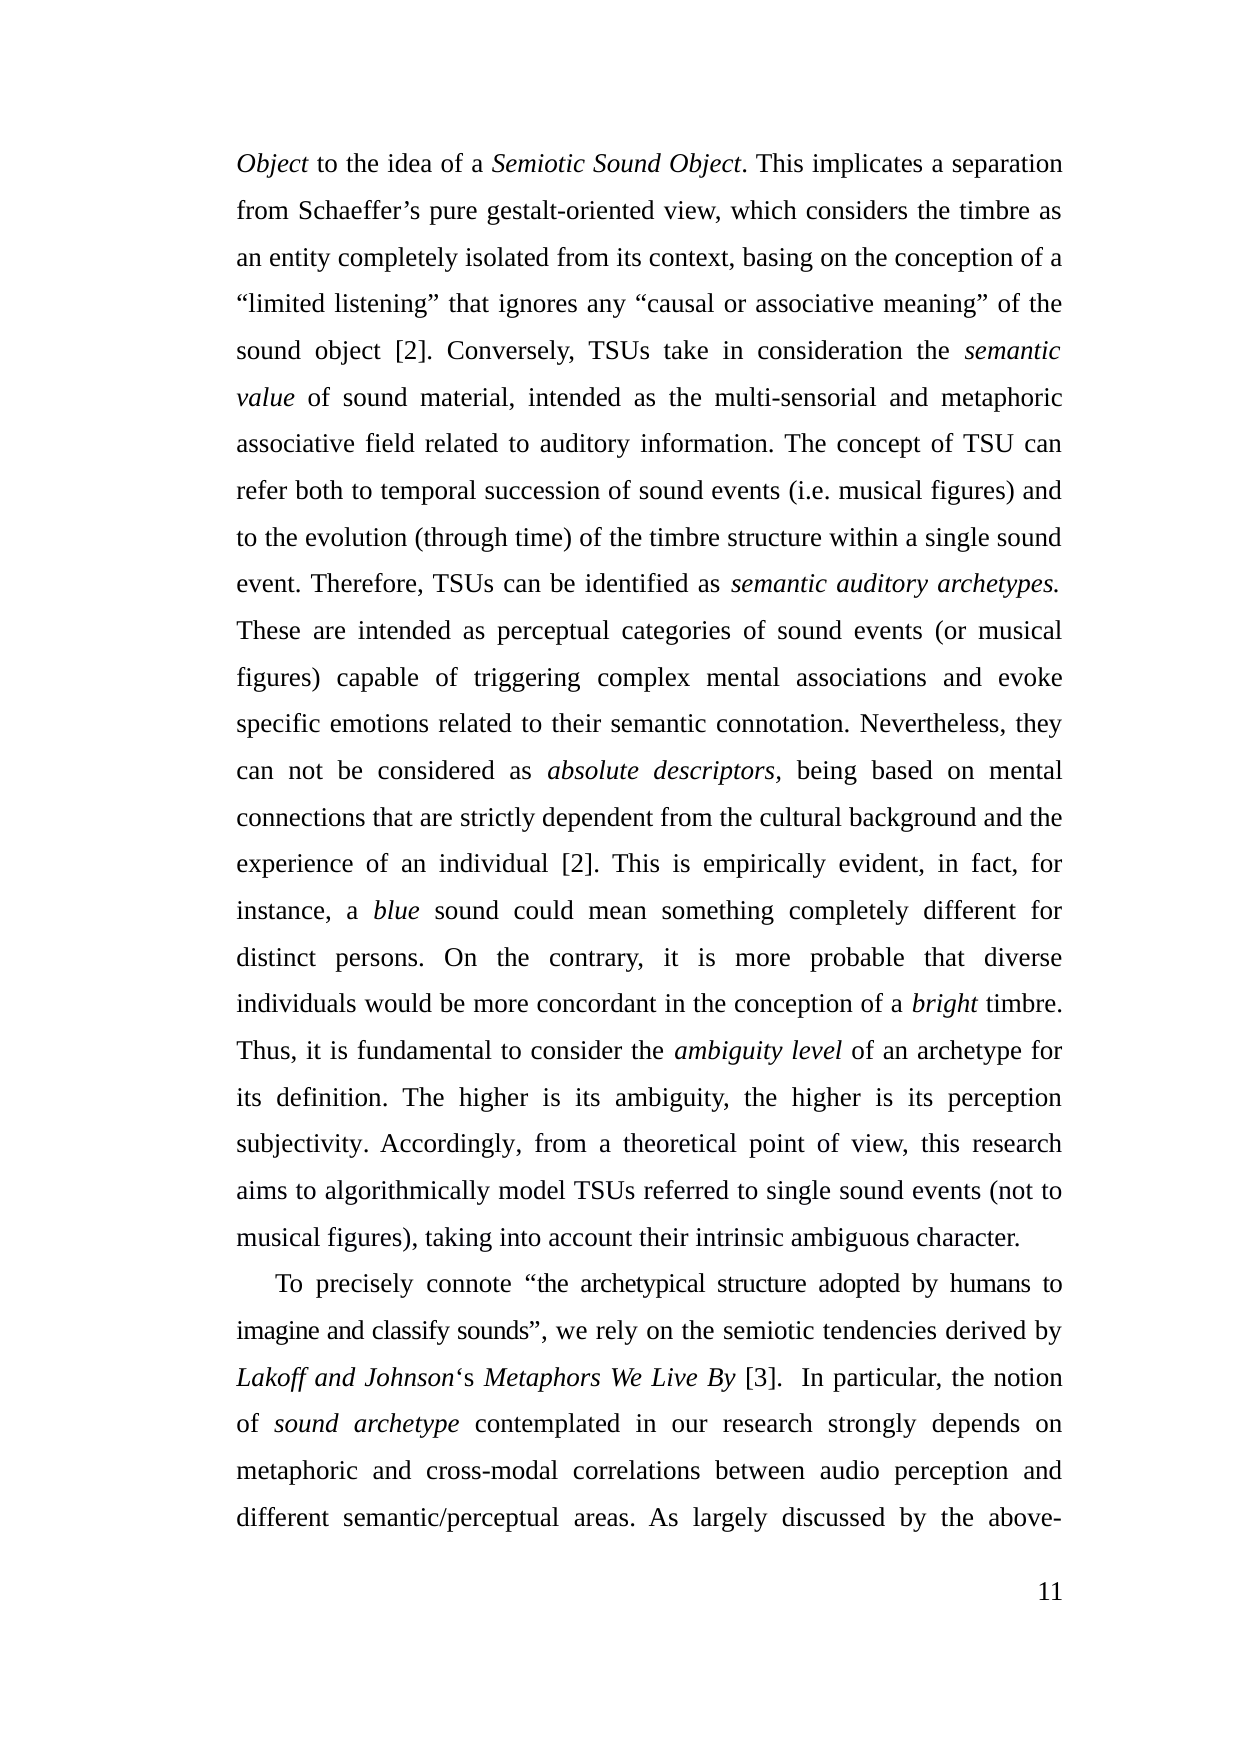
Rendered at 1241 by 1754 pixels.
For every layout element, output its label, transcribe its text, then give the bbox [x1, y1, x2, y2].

text Object to the idea of a Semiotic Sound Object. This implicates a separation from Schaeffer’s pure gestalt-oriented view, which considers the timbre as an entity completely isolated from its context, basing on the conception of a “limited listening” that ignores any “causal or associative meaning” of the sound object [2]. Conversely, TSUs take in consideration the semantic value of sound material, intended as the multi-sensorial and metaphoric associative field related to auditory information. The concept of TSU can refer both to temporal succession of sound events (i.e. musical figures) and to the evolution (through time) of the timbre structure within a single sound event. Therefore, TSUs can be identified as semantic auditory archetypes. These are intended as perceptual categories of sound events (or musical figures) capable of triggering complex mental associations and evoke specific emotions related to their semantic connotation. Nevertheless, they can not be considered as absolute descriptors, being based on mental connections that are strictly dependent from the cultural background and the experience of an individual [2]. This is empirically evident, in fact, for instance, a blue sound could mean something completely different for distinct persons. On the contrary, it is more probable that diverse individuals would be more concordant in the conception of a bright timbre. Thus, it is fundamental to consider the ambiguity level of an archetype for its definition. The higher is its ambiguity, the higher is its perception subjectivity. Accordingly, from a theoretical point of view, this research aims to algorithmically model TSUs referred to single sound events (not to musical figures), taking into account their intrinsic ambiguous character. [236, 148, 1063, 1252]
text To precisely connote “the archetypical structure adopted by humans to imagine and classify sounds”, we rely on the semiotic tendencies derived by Lakoff and Johnson‘s Metaphors We Live By [3]. In particular, the notion of sound archetype contemplated in our research strongly depends on metaphoric and cross-modal correlations between audio perception and different semantic/perceptual areas. As largely discussed by the above- [236, 1268, 1063, 1532]
